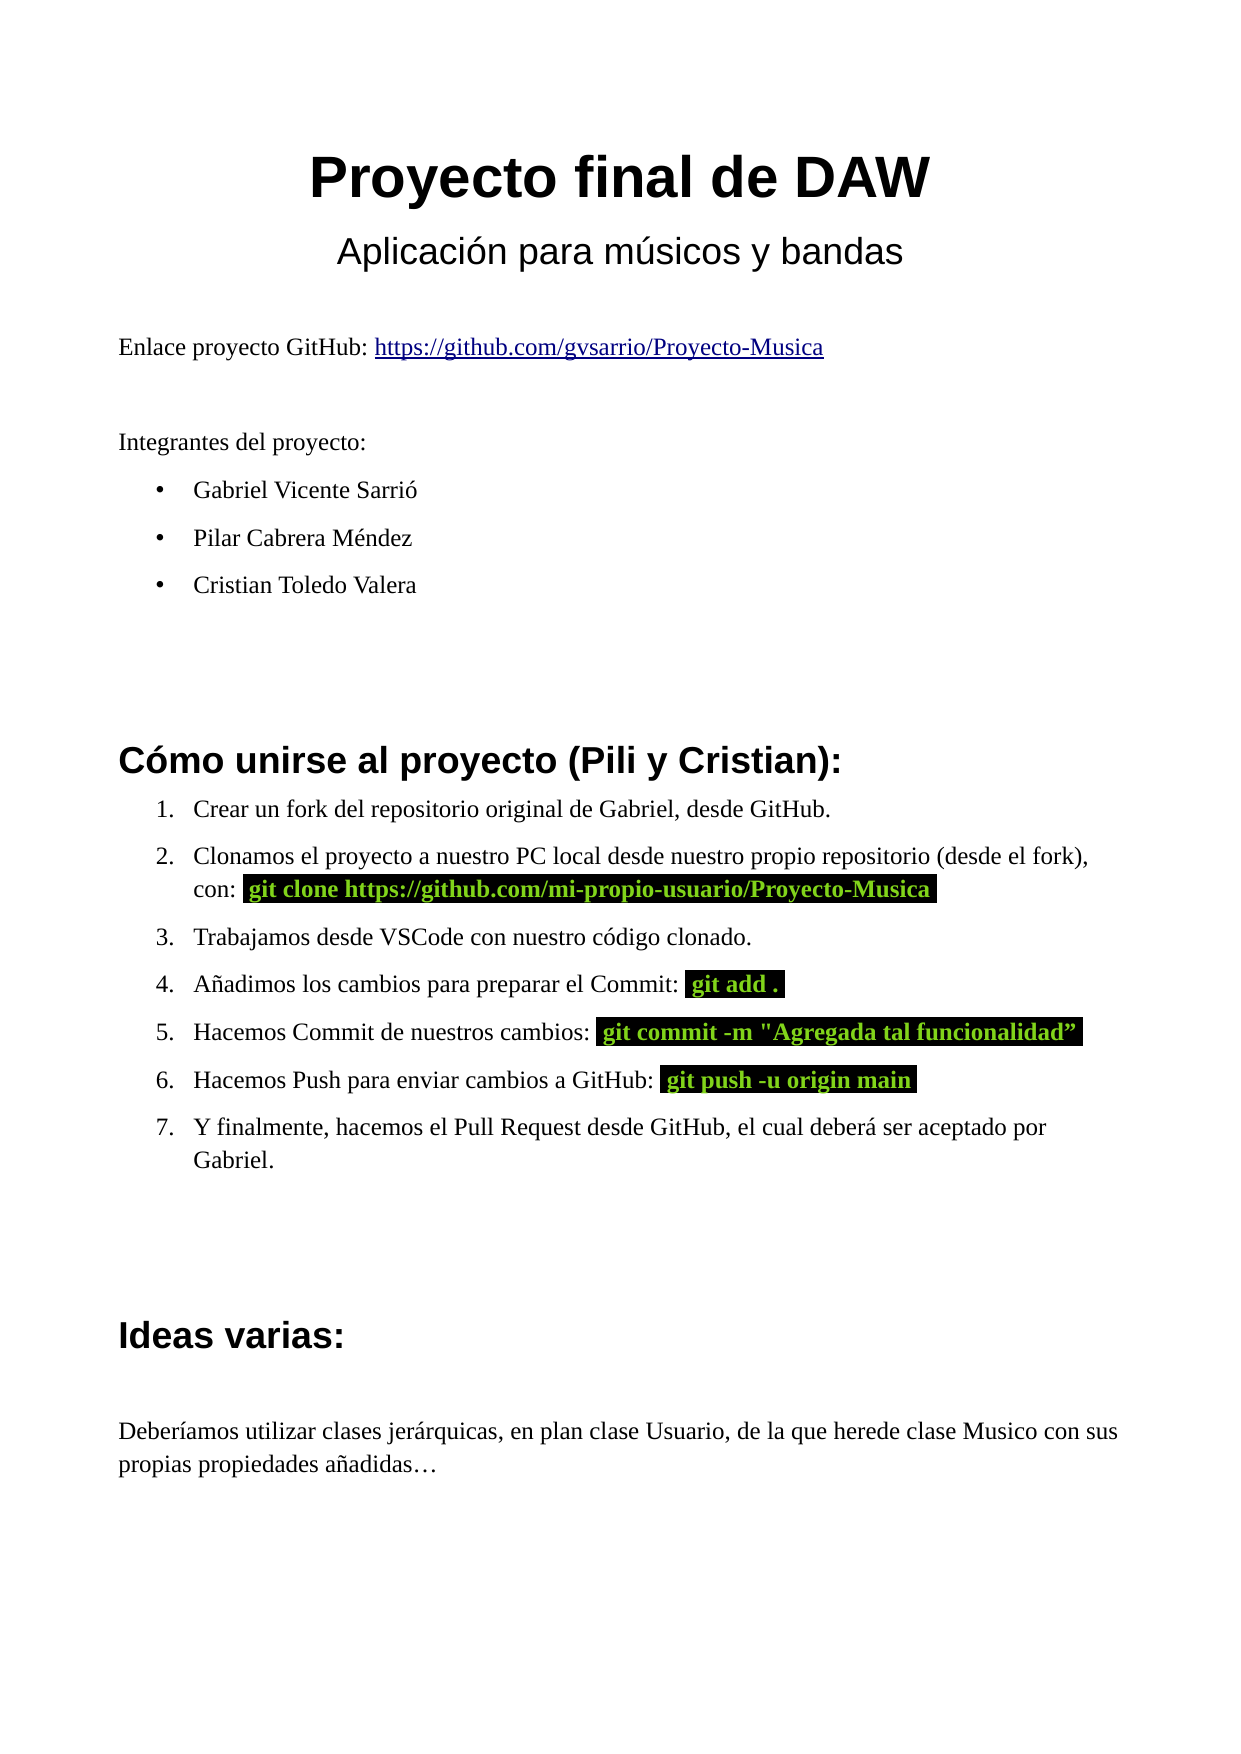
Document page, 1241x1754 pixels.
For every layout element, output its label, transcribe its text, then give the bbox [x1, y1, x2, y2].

list Pilar Cabrera Méndez [156, 523, 1122, 551]
list Crear un fork del repositorio original de Gabriel, desde GitHub. [156, 794, 1122, 822]
subtitle Cómo unirse al proyecto (Pili y Cristian): [118, 738, 1122, 781]
text Integrantes del proyecto: [118, 427, 1122, 456]
list Hacemos Push para enviar cambios a GitHub: git push -u origin main [156, 1065, 1122, 1093]
list Cristian Toledo Valera [156, 570, 1122, 599]
text Deberíamos utilizar clases jerárquicas, en plan clase Usuario, de la que herede clase Musico con sus propias propiedades añadidas… [118, 1416, 1122, 1478]
subtitle Aplicación para músicos y bandas [118, 229, 1122, 272]
list Gabriel Vicente Sarrió [156, 475, 1122, 504]
list Y finalmente, hacemos el Pull Request desde GitHub, el cual deberá ser aceptado por Gabriel. [156, 1112, 1122, 1174]
subtitle Ideas varias: [118, 1313, 1122, 1356]
list Trabajamos desde VSCode con nuestro código clonado. [156, 922, 1122, 951]
text Enlace proyecto GitHub: https://github.com/gvsarrio/Proyecto-Musica [118, 332, 1122, 361]
title Proyecto final de DAW [118, 143, 1122, 210]
list Clonamos el proyecto a nuestro PC local desde nuestro propio repositorio (desde el fork), con: git clone https://github.com/mi-propio-usuario/Proyecto-Musica [156, 841, 1122, 903]
list Hacemos Commit de nuestros cambios: git commit -m "Agregada tal funcionalidad” [156, 1017, 1122, 1046]
list Añadimos los cambios para preparar el Commit: git add . [156, 969, 1122, 998]
